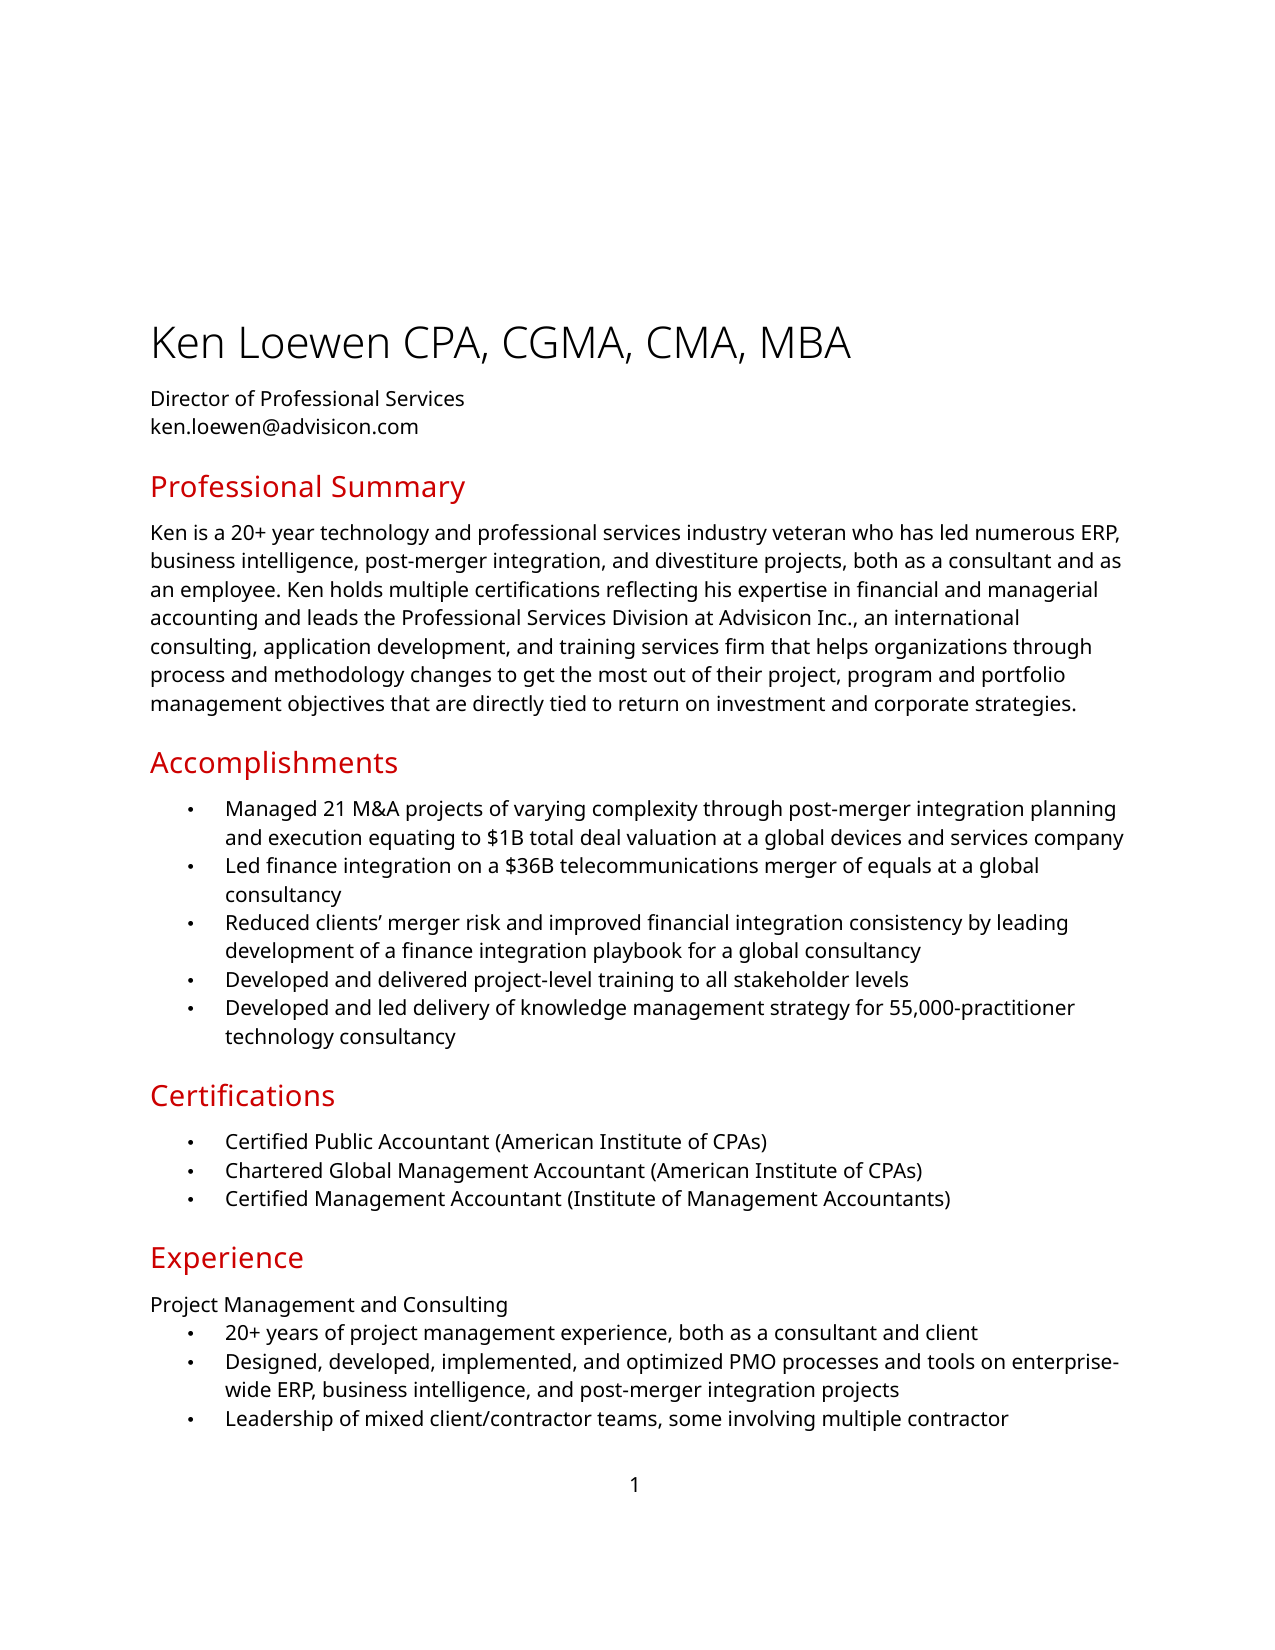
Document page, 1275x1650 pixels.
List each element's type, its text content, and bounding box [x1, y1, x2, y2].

subtitle Ken Loewen CPA, CGMA, CMA, MBA [150, 175, 1125, 372]
subtitle Certifications [150, 1075, 1125, 1115]
list Reduced clients’ merger risk and improved financial integration consistency by leading development of a finance integration playbook for a global consultancy [187, 908, 1125, 965]
list Leadership of mixed client/contractor teams, some involving multiple contractor [187, 1404, 1125, 1432]
list Certified Management Accountant (Institute of Management Accountants) [187, 1184, 1125, 1213]
list Designed, developed, implemented, and optimized PMO processes and tools on enterprise-wide ERP, business intelligence, and post-merger integration projects [187, 1347, 1125, 1404]
list Chartered Global Management Accountant (American Institute of CPAs) [187, 1156, 1125, 1184]
list Managed 21 M&A projects of varying complexity through post-merger integration planning and execution equating to $1B total deal valuation at a global devices and services company [187, 794, 1125, 851]
list 20+ years of project management experience, both as a consultant and client [187, 1318, 1125, 1347]
list Led finance integration on a $36B telecommunications merger of equals at a global consultancy [187, 851, 1125, 908]
list Certified Public Accountant (American Institute of CPAs) [187, 1127, 1125, 1156]
subtitle Accomplishments [150, 742, 1125, 782]
subtitle Professional Summary [150, 466, 1125, 506]
list Developed and led delivery of knowledge management strategy for 55,000-practitioner technology consultancy [187, 993, 1125, 1050]
list Developed and delivered project-level training to all stakeholder levels [187, 965, 1125, 993]
text Ken is a 20+ year technology and professional services industry veteran who has led numerous ERP, business intelligence, post-merger integration, and divestiture projects, both as a consultant and as an employee. Ken holds multiple certifications reflecting his expertise in financial and managerial accounting and leads the Professional Services Division at Advisicon Inc., an international consulting, application development, and training services firm that helps organizations through process and methodology changes to get the most out of their project, program and portfolio management objectives that are directly tied to return on investment and corporate strategies. [150, 518, 1125, 717]
text ken.loewen@advisicon.com [150, 412, 1125, 441]
text Project Management and Consulting [150, 1290, 1125, 1318]
subtitle Experience [150, 1238, 1125, 1277]
title Director of Professional Services [150, 384, 1125, 412]
